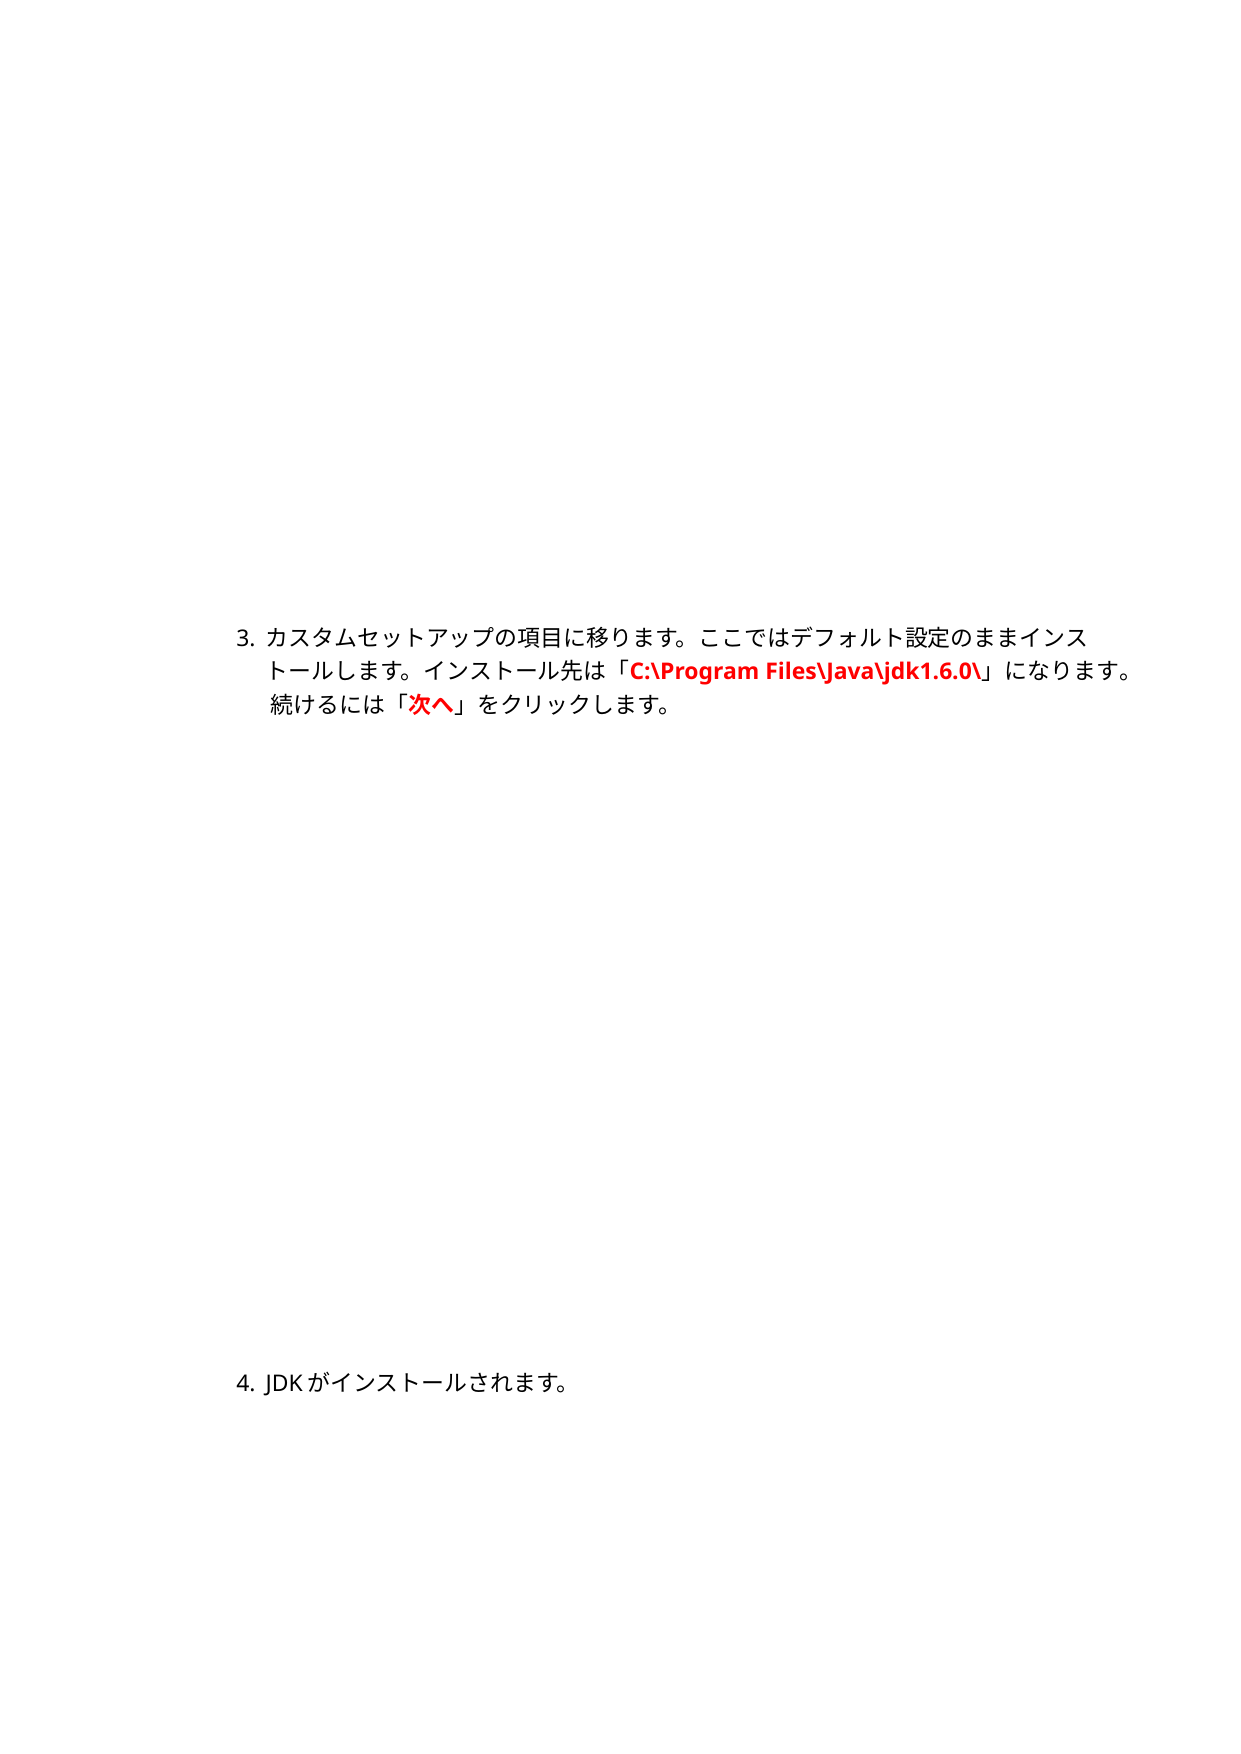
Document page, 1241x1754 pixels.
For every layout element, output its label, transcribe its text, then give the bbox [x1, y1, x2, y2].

list [236, 118, 1122, 607]
list JDKがインストールされます。 [236, 1364, 1122, 1429]
list カスタムセットアップの項目に移ります。ここではデフォルト設定のままインストールします。インストール先は「C:\Program Files\Java\jdk1.6.0\」になります。 続けるには「次へ」をクリックします。 [236, 620, 1122, 1352]
